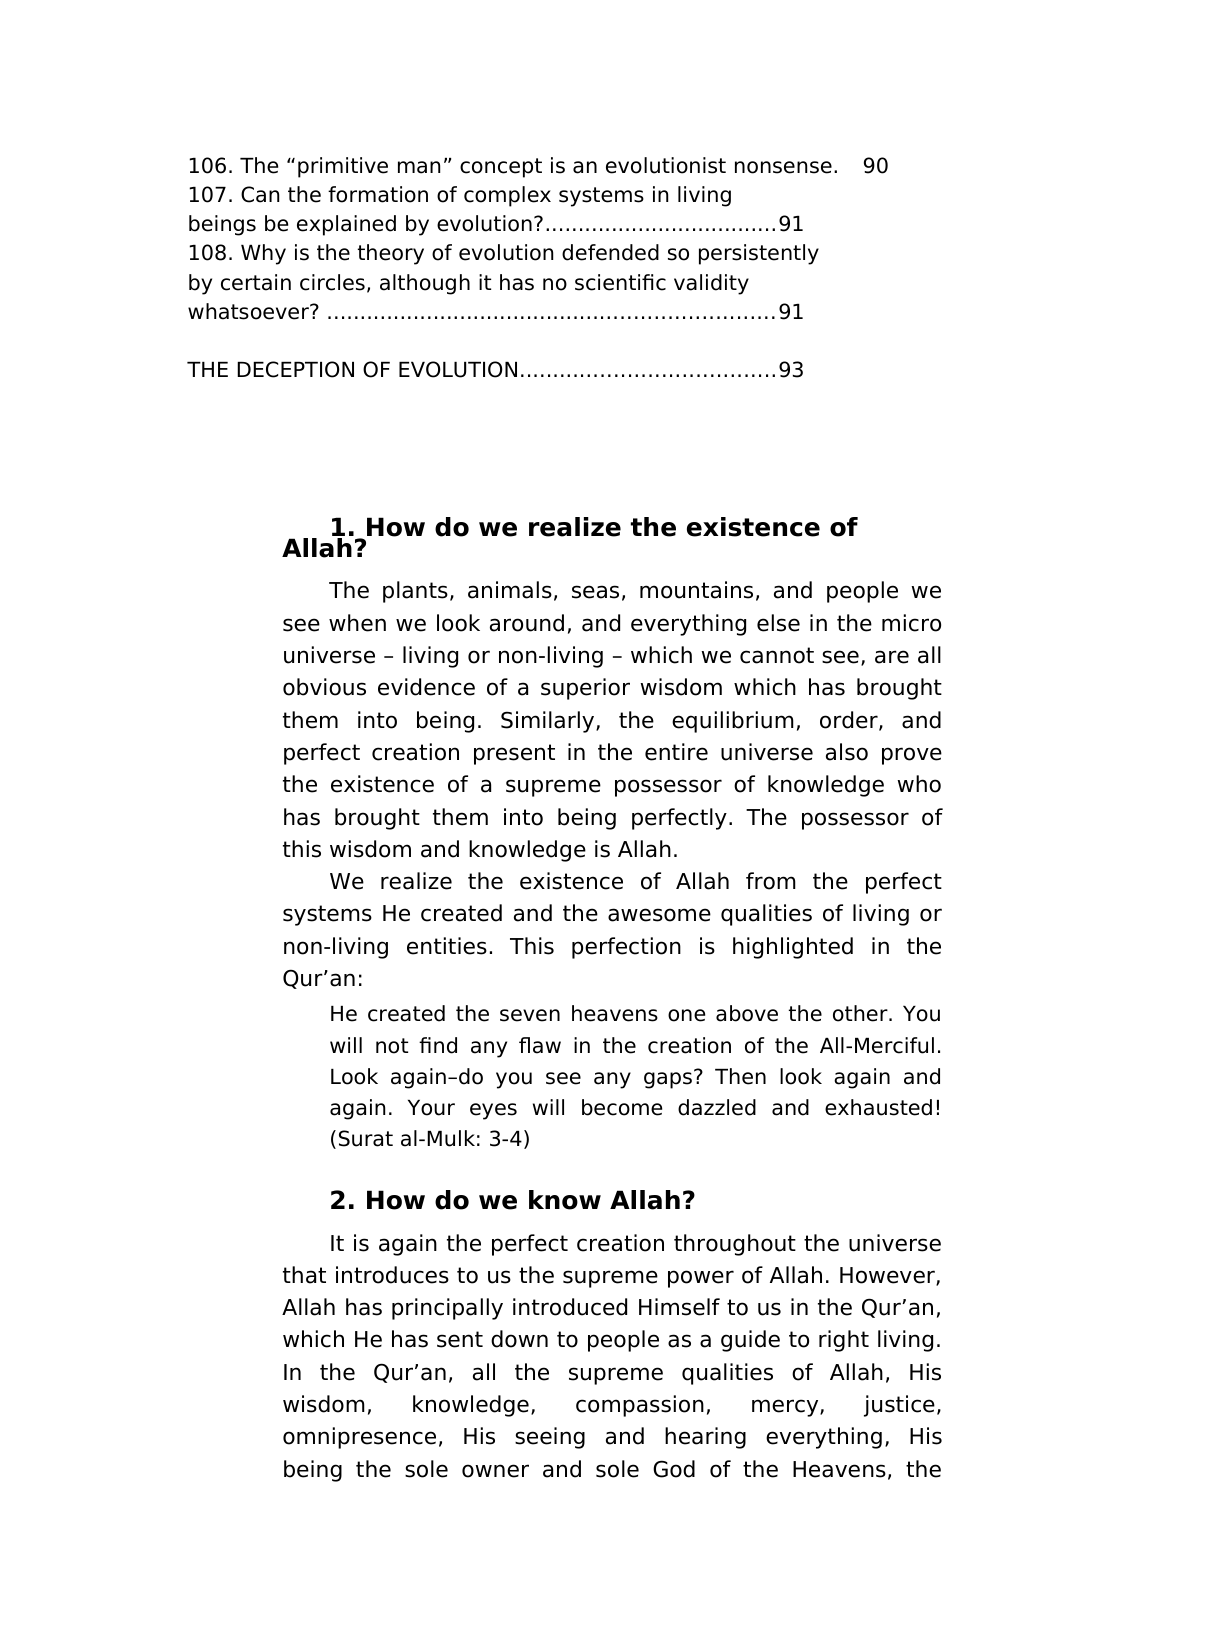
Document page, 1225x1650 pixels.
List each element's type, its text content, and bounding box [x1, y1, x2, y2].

text The plants, animals, seas, mountains, and people we see when we look around, and everything else in the micro universe – living or non-living – which we cannot see, are all obvious evidence of a superior wisdom which has brought them into being. Similarly, the equilibrium, order, and perfect creation present in the entire universe also prove the existence of a supreme possessor of knowledge who has brought them into being perfectly. The possessor of this wisdom and knowledge is Allah. [282, 573, 943, 864]
text 106. The “primitive man” concept is an evolutionist nonsense. 90 [187, 150, 1037, 179]
text He created the seven heavens one above the other. You will not find any flaw in the creation of the All-Merciful. Look again–do you see any gaps? Then look again and again. Your eyes will become dazzled and exhausted! (Surat al-Mulk: 3-4) [329, 997, 943, 1153]
text THE DECEPTION OF EVOLUTION 93 [187, 354, 1037, 383]
text It is again the perfect creation throughout the universe that introduces to us the supreme power of Allah. However, Allah has principally introduced Himself to us in the Qur’an, which He has sent down to people as a guide to right living. In the Qur’an, all the supreme qualities of Allah, His wisdom, knowledge, compassion, mercy, justice, omnipresence, His seeing and hearing everything, His being the sole owner and sole God of the Heavens, the [282, 1225, 943, 1483]
text beings be explained by evolution? 91 [187, 208, 1037, 237]
text by certain circles, although it has no scientific validity [187, 267, 1037, 296]
text whatsoever? 91 [187, 296, 1037, 325]
text We realize the existence of Allah from the perfect systems He created and the awesome qualities of living or non-living entities. This perfection is highlighted in the Qur’an: [282, 864, 943, 993]
text 107. Can the formation of complex systems in living [187, 179, 1037, 208]
text 1. How do we realize the existence of Allah? [282, 519, 943, 561]
text 2. How do we know Allah? [282, 1192, 943, 1213]
text 108. Why is the theory of evolution defended so persistently [187, 237, 1037, 267]
